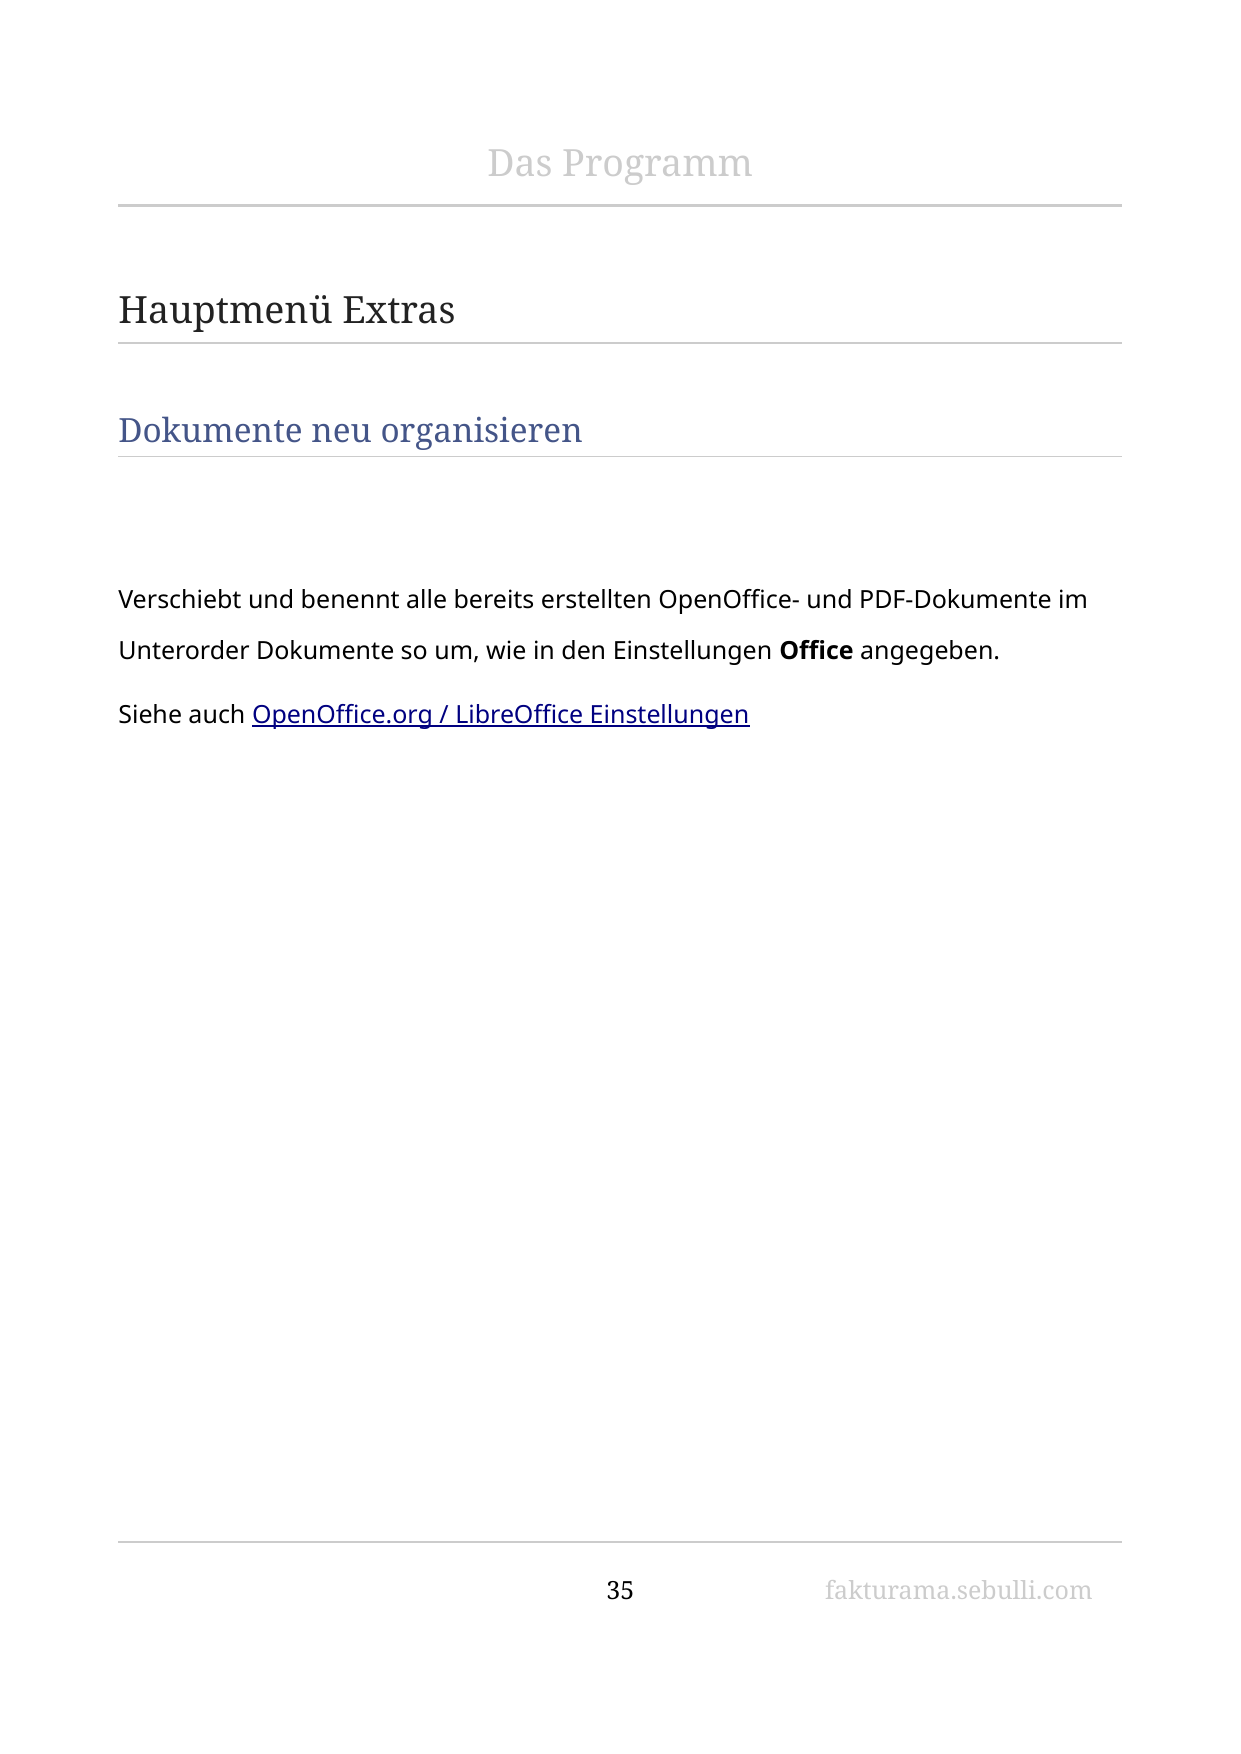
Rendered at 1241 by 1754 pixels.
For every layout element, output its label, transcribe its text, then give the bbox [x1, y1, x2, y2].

text Siehe auch OpenOffice.org / LibreOffice Einstellungen [118, 697, 1122, 731]
subtitle Dokumente neu organisieren [118, 406, 1122, 456]
text Verschiebt und benennt alle bereits erstellten OpenOffice- und PDF-Dokumente im Unterorder Dokumente so um, wie in den Einstellungen Office angegeben. [118, 582, 1122, 667]
subtitle Hauptmenü Extras [118, 283, 1122, 342]
